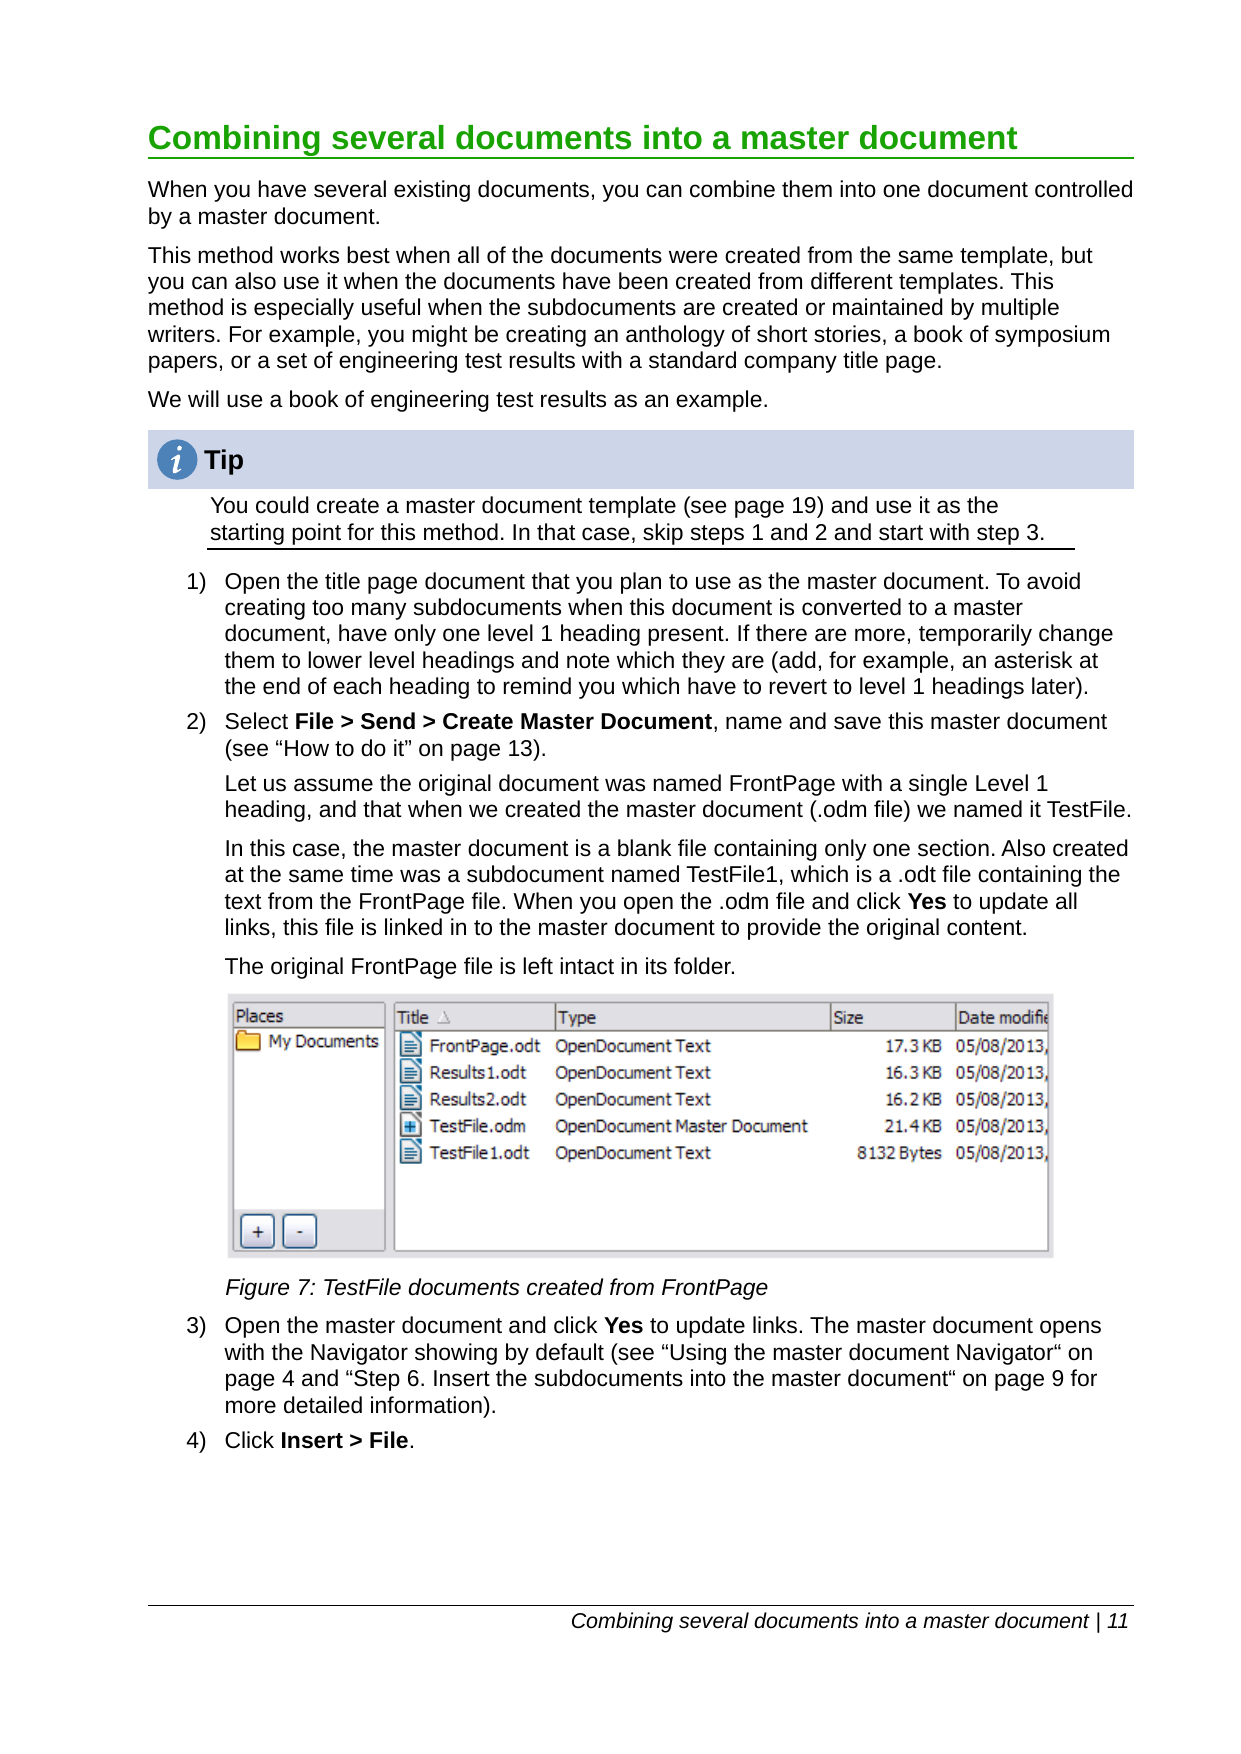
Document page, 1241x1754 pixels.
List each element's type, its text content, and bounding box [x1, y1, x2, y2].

list Open the master document and click Yes to update links. The master document opens with the Navigator showing by default (see “Using the master document Navigator“ on page 4 and “Step 6. Insert the subdocuments into the master document“ on page 9 for more detailed information). [207, 1312, 1134, 1418]
subtitle Tip [148, 430, 1134, 489]
list Click Insert > File. [207, 1427, 1134, 1453]
text Figure 7: TestFile documents created from FrontPage [225, 1274, 1056, 1301]
text You could create a master document template (see page 19) and use it as the starting point for this method. In that case, skip steps 1 and 2 and start with step 3. [207, 489, 1075, 548]
picture [225, 991, 1057, 1263]
text When you have several existing documents, you can combine them into one document controlled by a master document. [148, 176, 1134, 229]
list Select File > Send > Create Master Document, name and save this master document (see “How to do it” on page 13). [207, 708, 1134, 761]
text The original FrontPage file is left intact in its folder. [224, 953, 1134, 979]
subtitle Combining several documents into a master document [148, 118, 1134, 157]
list Open the title page document that you plan to use as the master document. To avoid creating too many subdocuments when this document is converted to a master document, have only one level 1 heading present. If there are more, temporarily change them to lower level headings and note which they are (add, for example, an asterisk at the end of each heading to remind you which have to revert to level 1 headings later). [207, 568, 1134, 699]
text We will use a book of engineering test results as an example. [148, 386, 1134, 412]
text In this case, the master document is a blank file containing only one section. Also created at the same time was a subdocument named TestFile1, which is a .odt file containing the text from the FrontPage file. When you open the .odm file and click Yes to update all links, this file is linked in to the master document to provide the original content. [224, 835, 1134, 941]
text Let us assume the original document was named FrontPage with a single Level 1 heading, and that when we created the master document (.odm file) we named it TestFile. [224, 770, 1134, 823]
text This method works best when all of the documents were created from the same template, but you can also use it when the documents have been created from different templates. This method is especially useful when the subdocuments are created or maintained by multiple writers. For example, you might be creating an anthology of short stories, a book of symposium papers, or a set of engineering test results with a standard company title page. [148, 242, 1134, 373]
